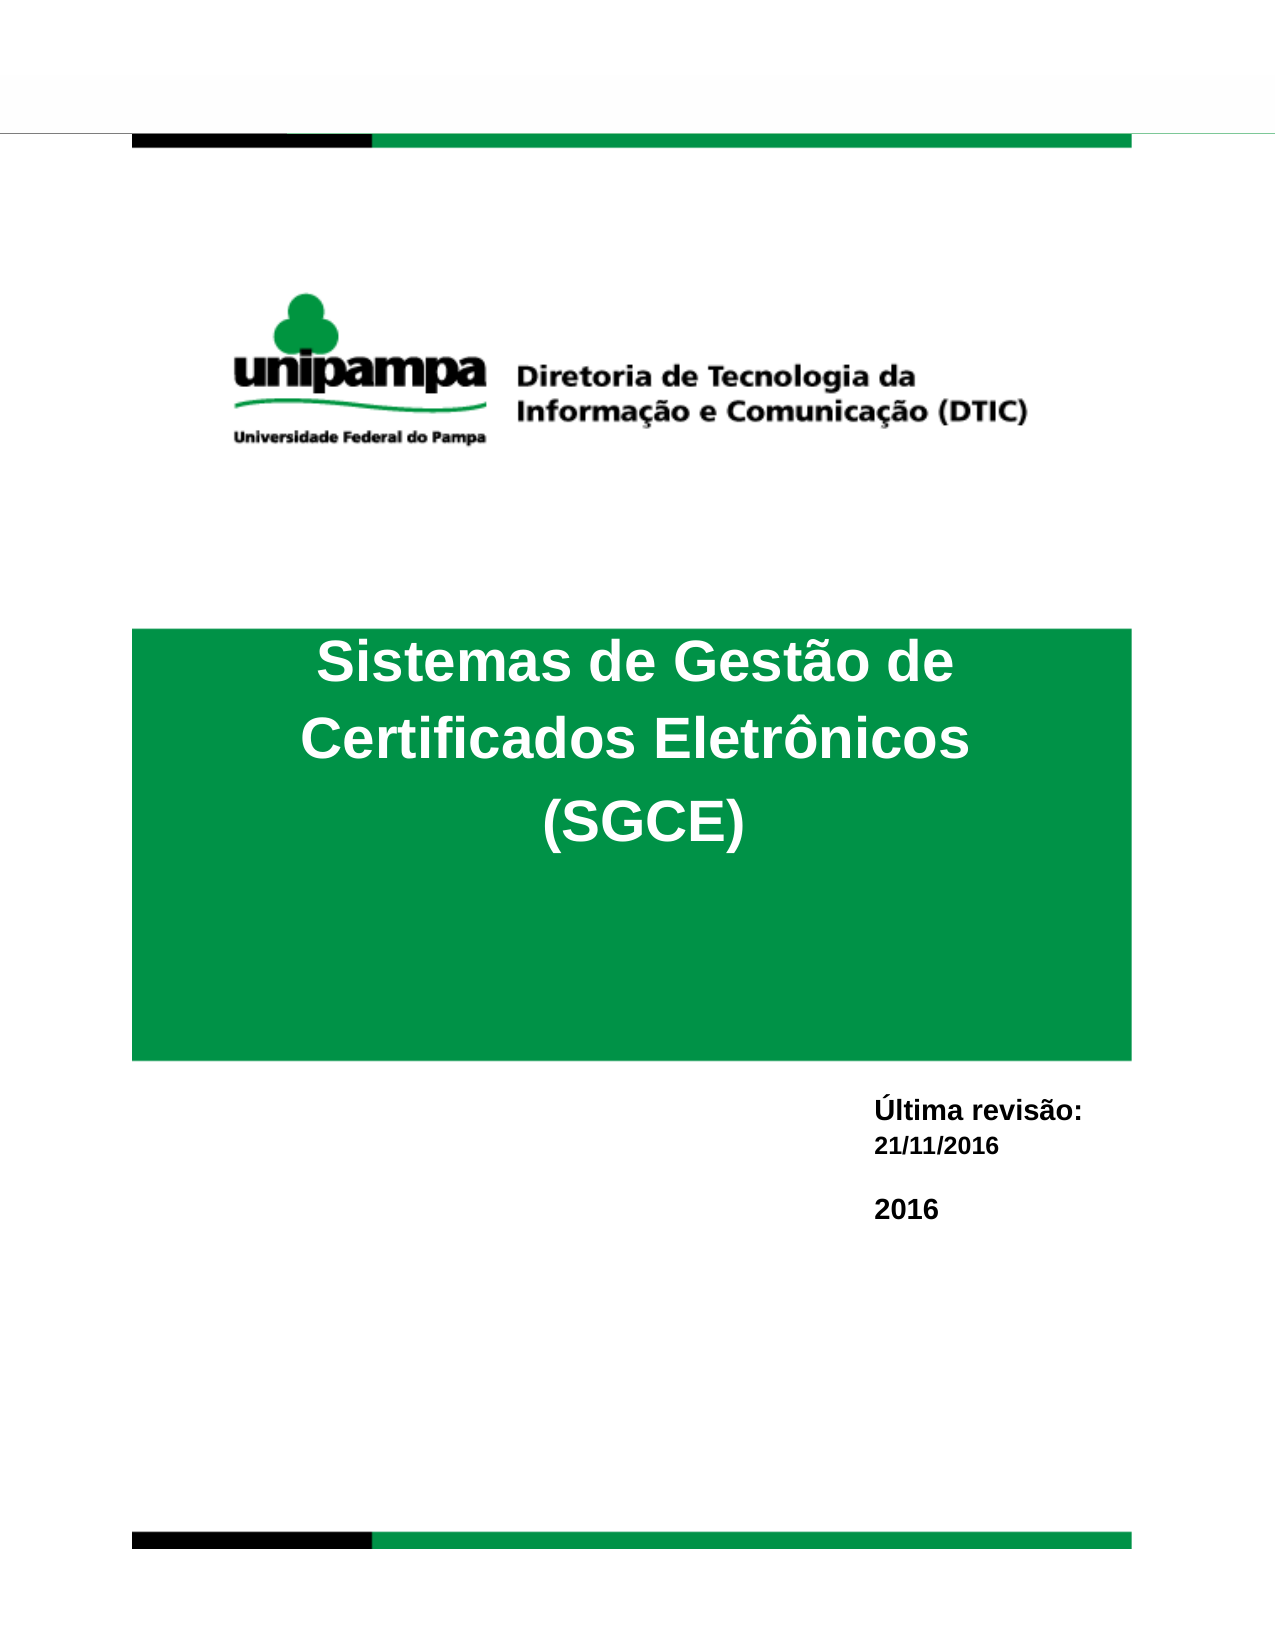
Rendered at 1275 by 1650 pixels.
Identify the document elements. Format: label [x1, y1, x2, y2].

picture [0, 75, 1275, 1549]
